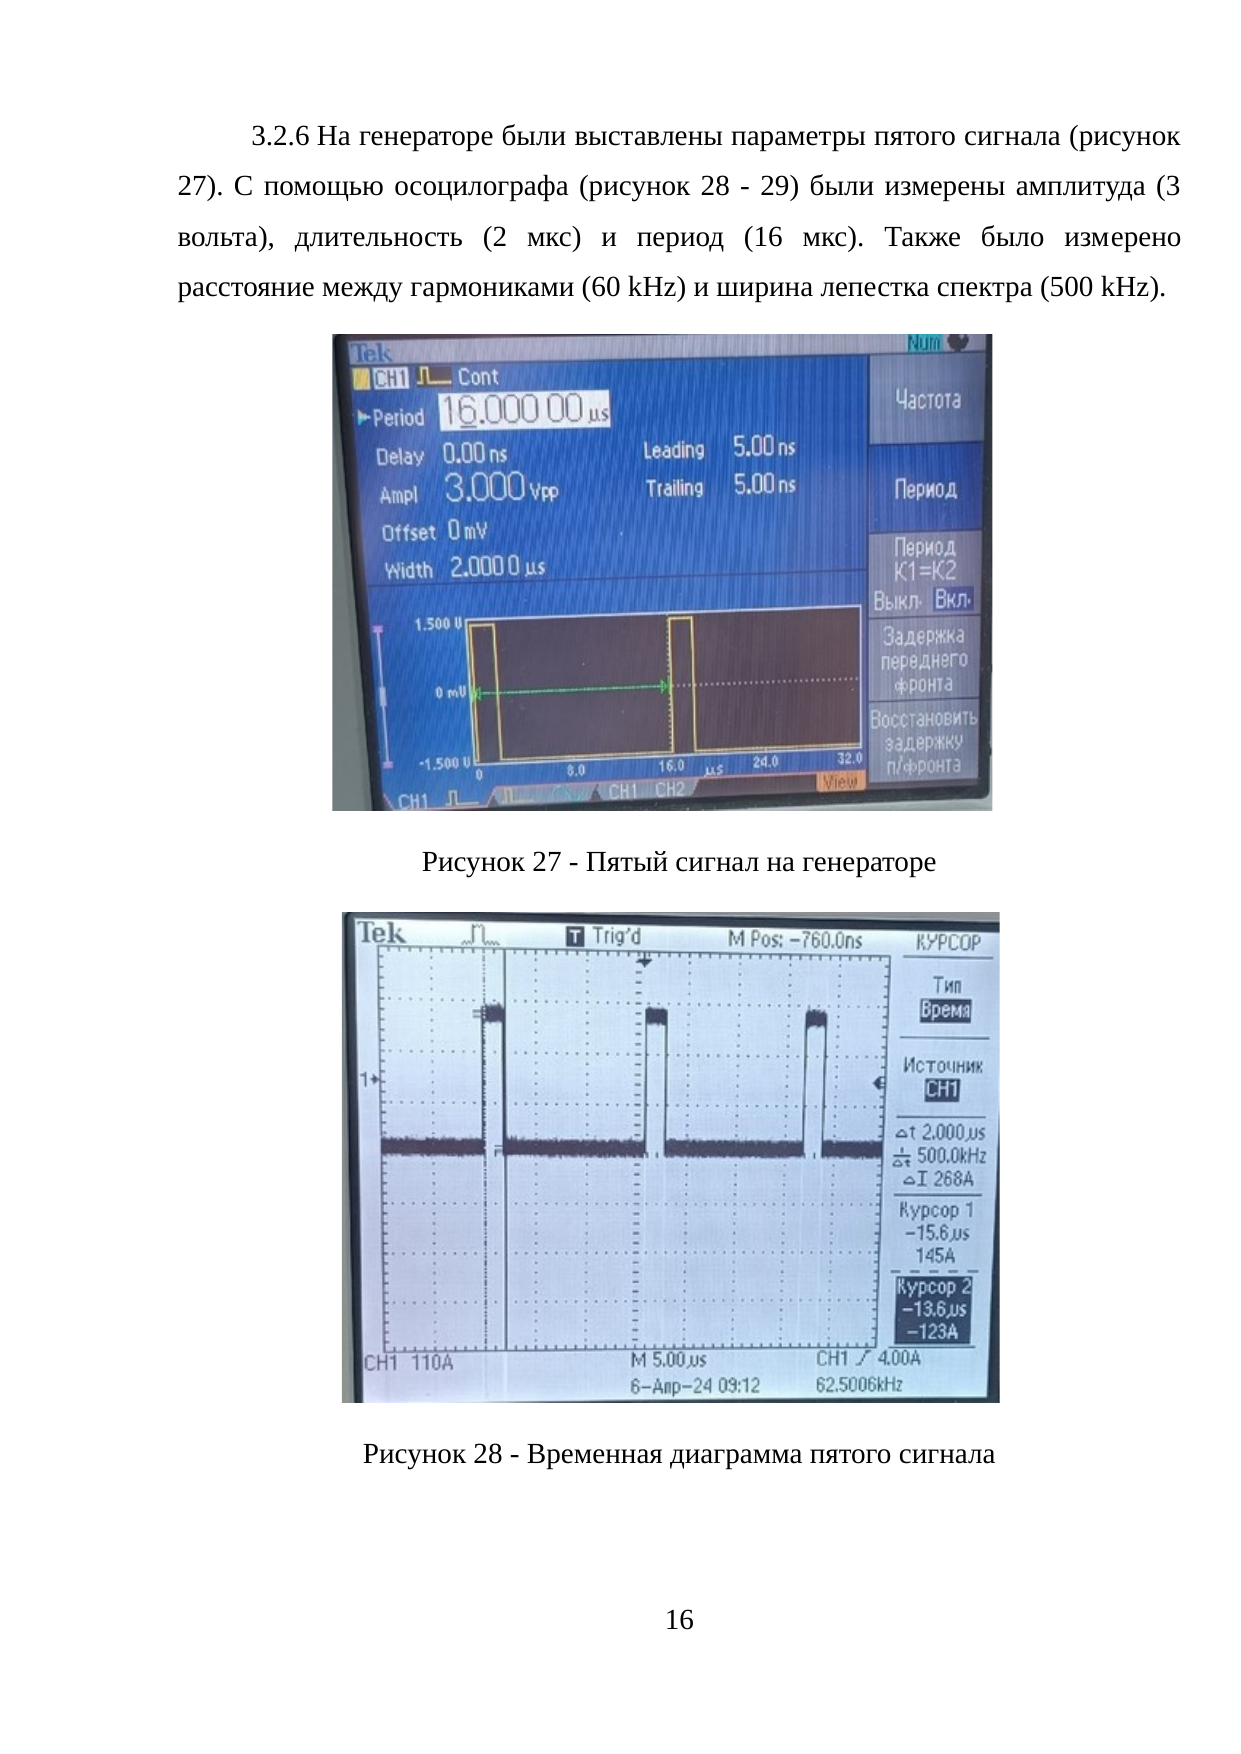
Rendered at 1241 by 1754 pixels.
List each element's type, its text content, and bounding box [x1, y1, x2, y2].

text Рисунок 28 - Временная диаграмма пятого сигнала [177, 895, 1181, 1470]
text Рисунок 27 - Пятый сигнал на генераторе [177, 319, 1181, 878]
picture [341, 912, 1000, 1403]
list На генераторе были выставлены параметры пятого сигнала (рисунок 27). С помощью осоцилографа (рисунок 28 - 29) были измерены амплитуда (3 вольта), длительность (2 мкс) и период (16 мкс). Также было измерено расстояние между гармониками (60 kHz) и ширина лепестка спектра (500 kHz). [177, 118, 1181, 303]
picture [332, 334, 993, 811]
